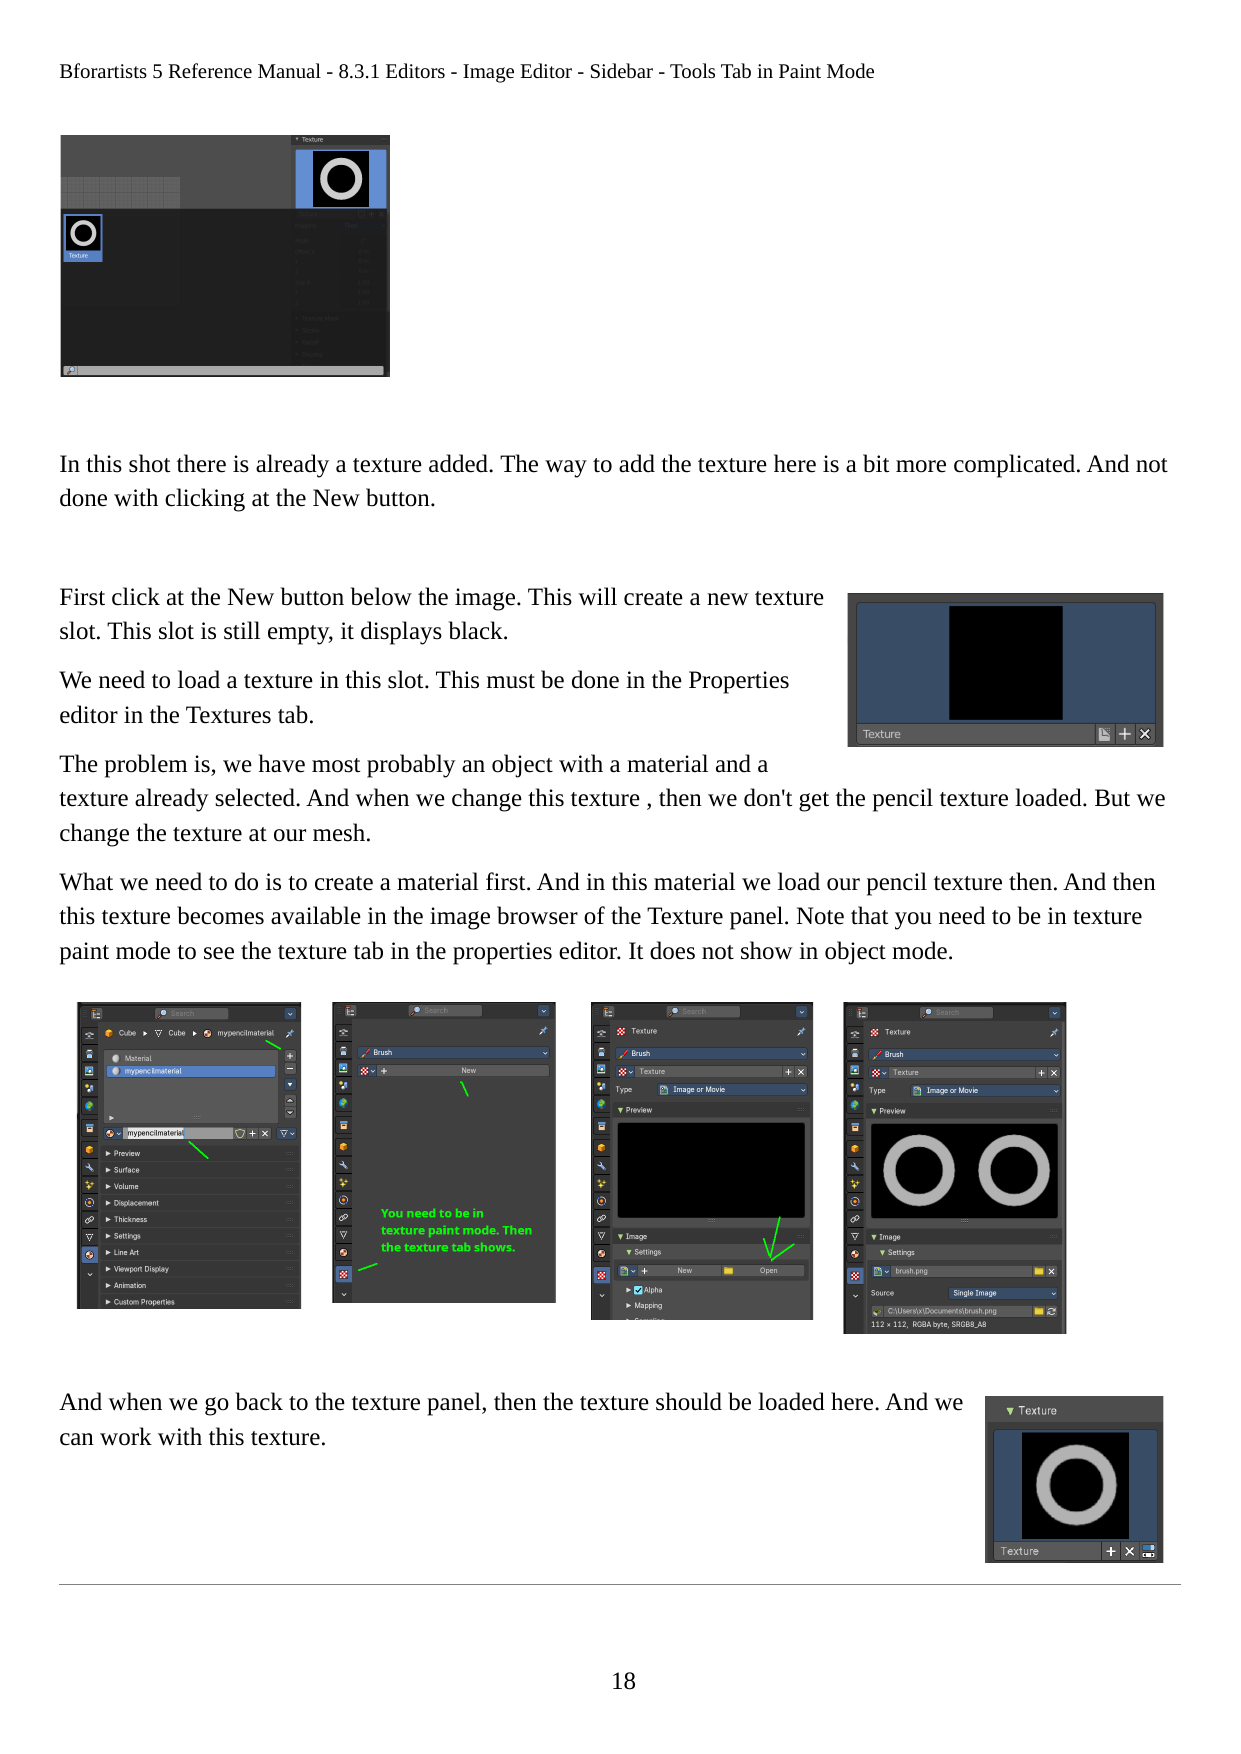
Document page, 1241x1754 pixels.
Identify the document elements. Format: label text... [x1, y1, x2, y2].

picture [591, 1002, 814, 1320]
picture [60, 135, 390, 377]
picture [332, 1002, 556, 1303]
picture [843, 1002, 1067, 1334]
text The problem is, we have most probably an object with a material and a texture already selected. And when we change this texture , then we don't get the pencil texture loaded. But we change the texture at our mesh. [59, 749, 1181, 846]
text In this shot there is already a texture added. The way to add the texture here is a bit more complicated. And not done with clicking at the New button. [59, 449, 1181, 512]
text First click at the New button below the image. This will create a new texture slot. This slot is still empty, it displays black. [59, 582, 1181, 645]
text What we need to do is to create a material first. And in this material we load our pencil texture then. And then this texture becomes available in the image browser of the Texture panel. Note that you need to be in texture paint mode to see the texture tab in the properties editor. It does not show in object mode. [59, 867, 1181, 964]
picture [985, 1396, 1164, 1563]
picture [847, 593, 1164, 747]
text And when we go back to the texture panel, then the texture should be loaded here. And we can work with this texture. [59, 1387, 1181, 1451]
picture [76, 1002, 302, 1309]
text We need to load a texture in this slot. This must be done in the Properties editor in the Textures tab. [59, 665, 847, 728]
